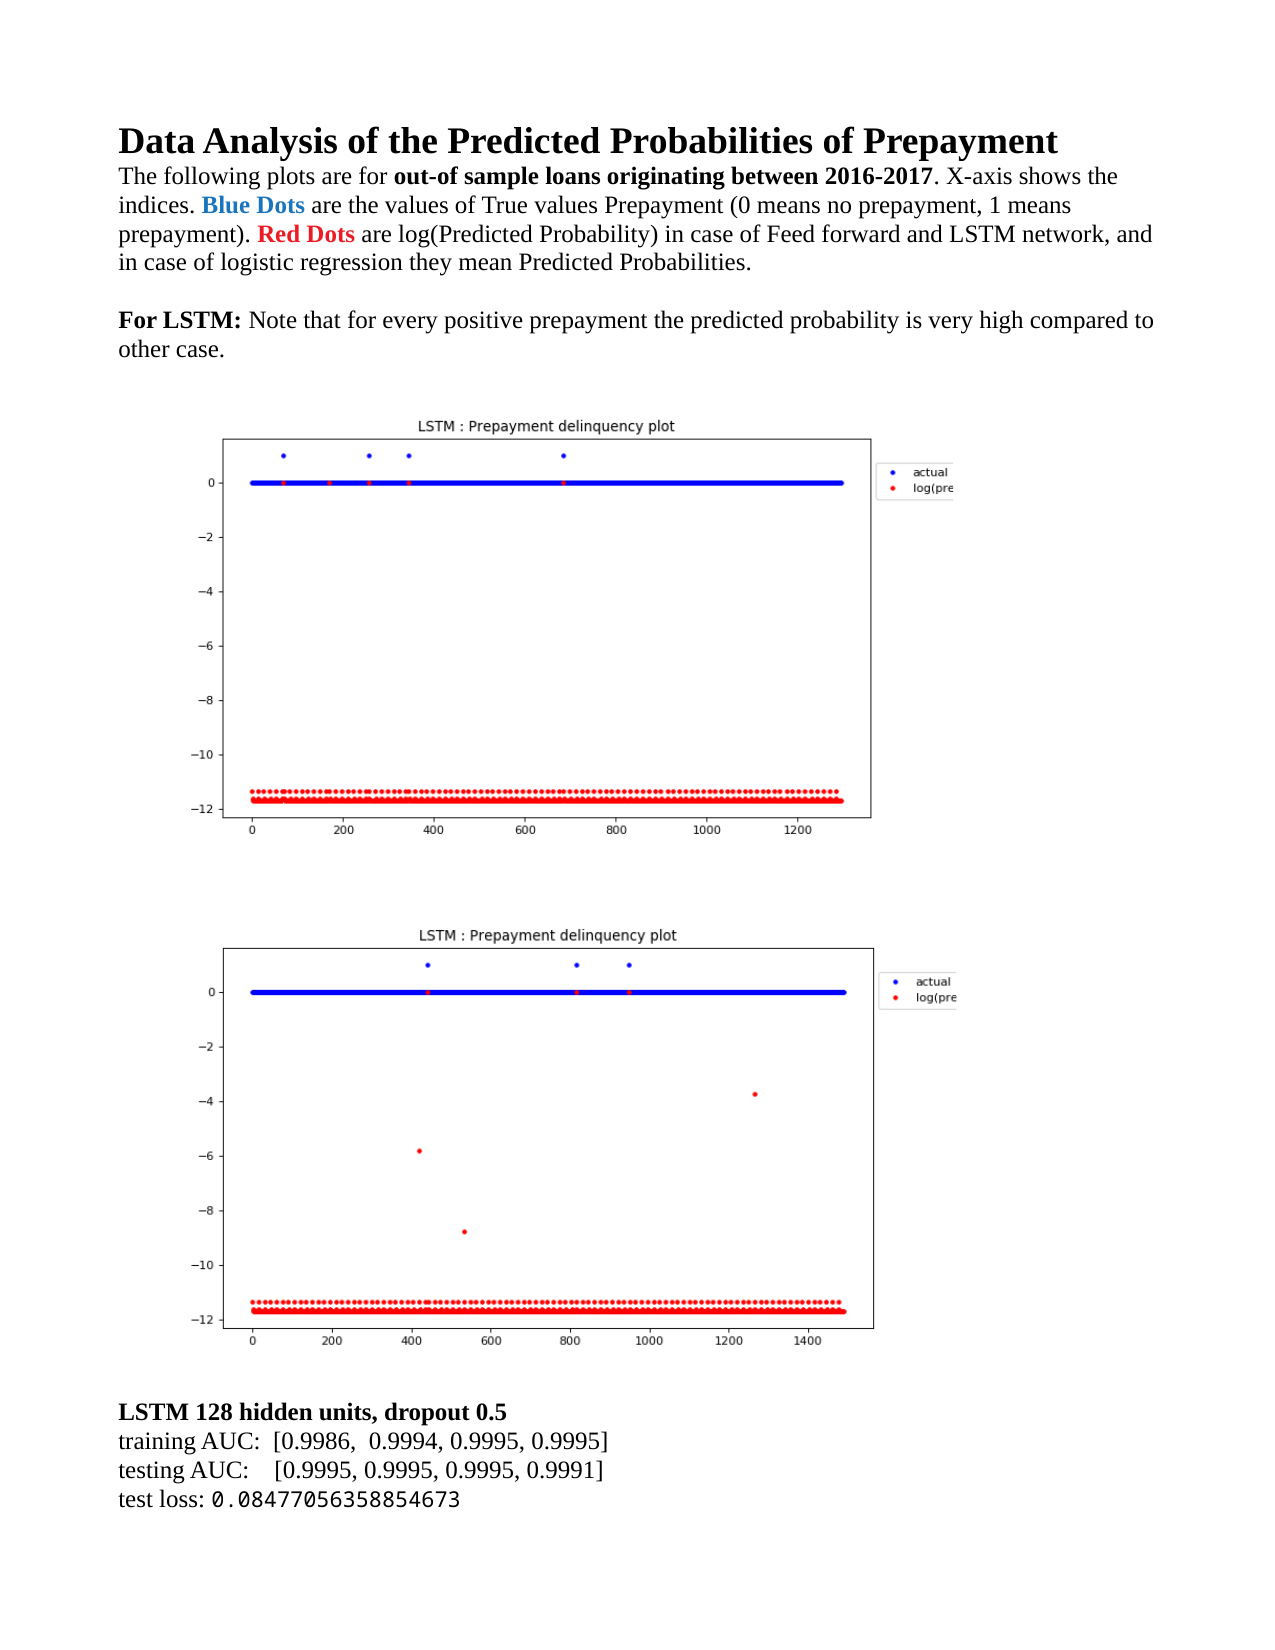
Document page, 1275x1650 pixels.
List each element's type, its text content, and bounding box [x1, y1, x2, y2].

text training AUC: [0.9986, 0.9994, 0.9995, 0.9995] [118, 1426, 1157, 1455]
text LSTM 128 hidden units, dropout 0.5 [118, 1397, 1157, 1426]
text Data Analysis of the Predicted Probabilities of Prepayment [118, 118, 1157, 161]
text test loss: 0.08477056358854673 [118, 1484, 1157, 1513]
text testing AUC: [0.9995, 0.9995, 0.9995, 0.9991] [118, 1455, 1157, 1484]
picture [118, 378, 954, 880]
text The following plots are for out-of sample loans originating between 2016-2017. X-axis shows the indices. Blue Dots are the values of True values Prepayment (0 means no prepayment, 1 means prepayment). Red Dots are log(Predicted Probability) in case of Feed forward and LSTM network, and in case of logistic regression they mean Predicted Probabilities. [118, 161, 1157, 276]
text For LSTM: Note that for every positive prepayment the predicted probability is very high compared to other case. [118, 305, 1157, 362]
picture [118, 887, 957, 1391]
